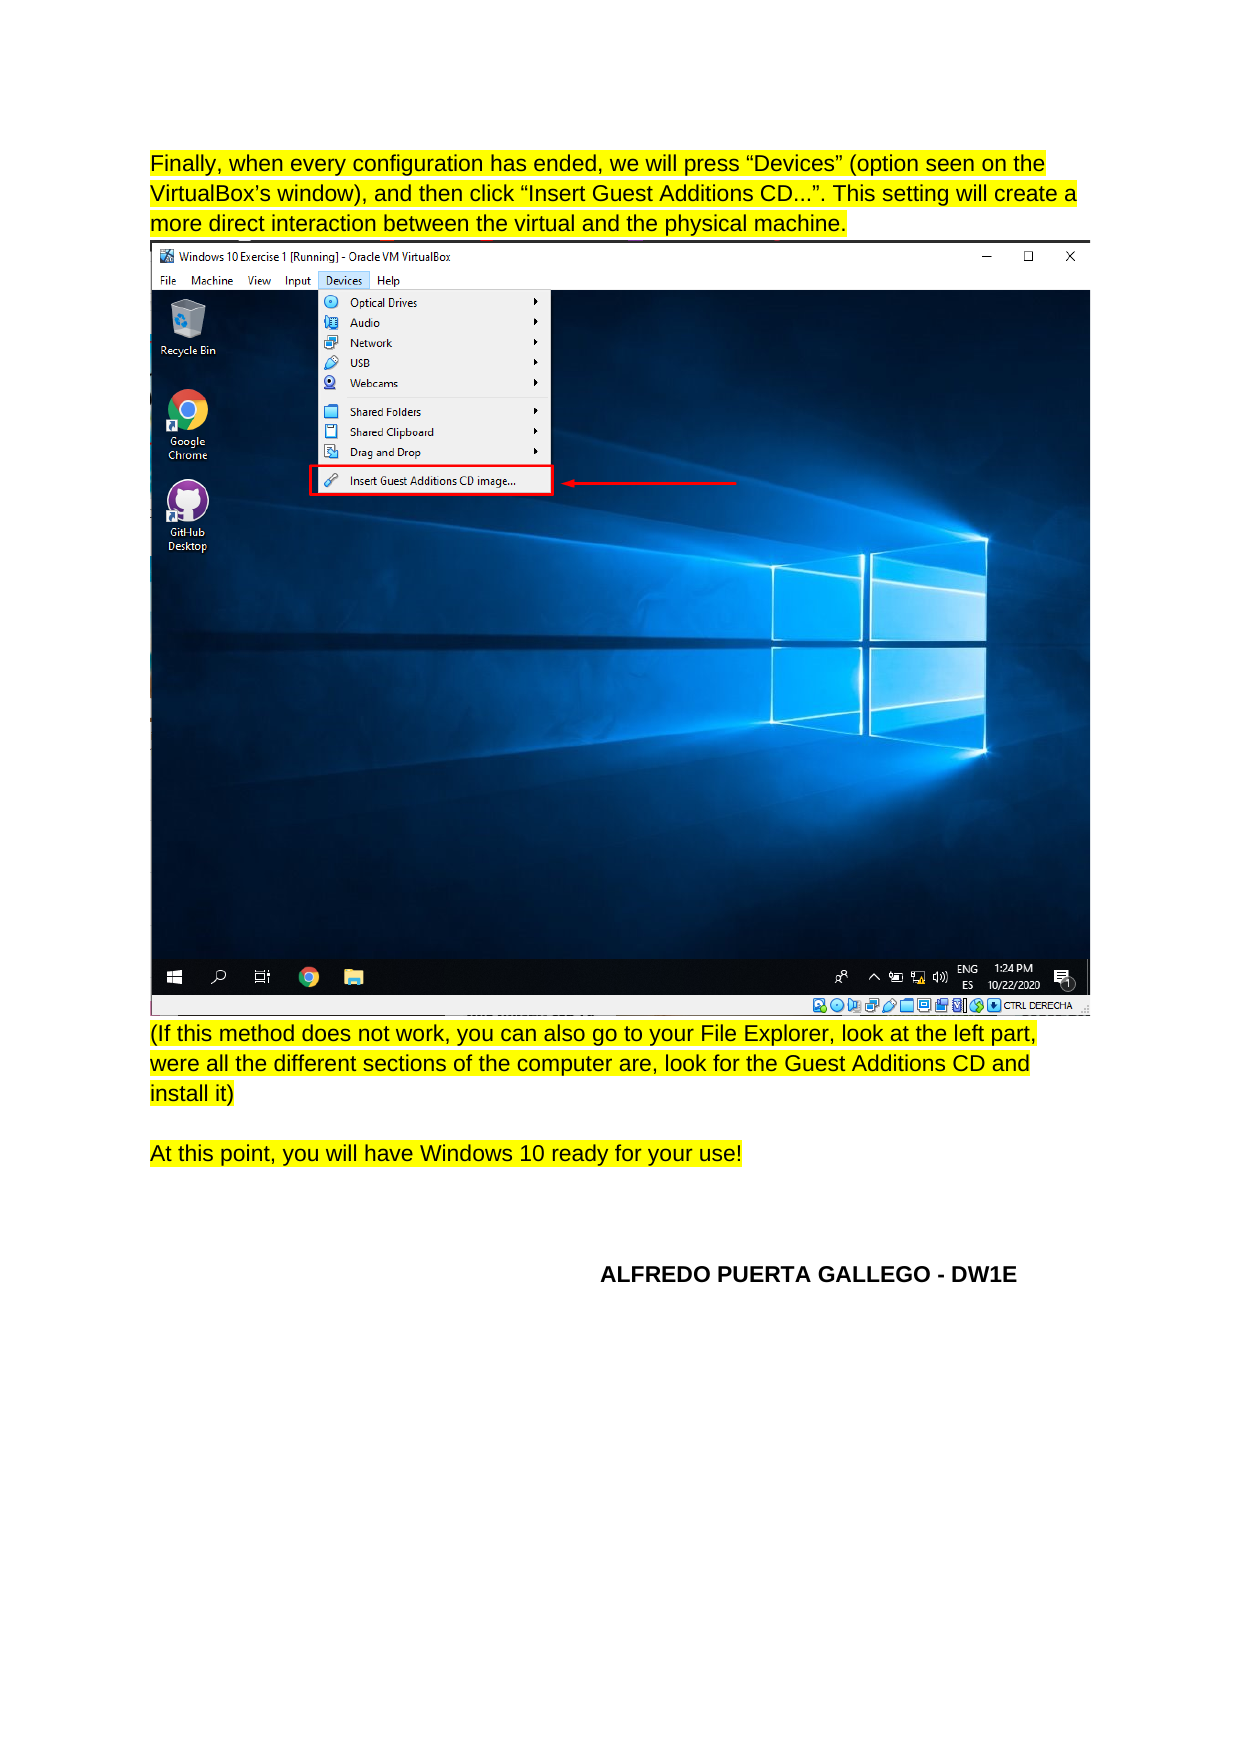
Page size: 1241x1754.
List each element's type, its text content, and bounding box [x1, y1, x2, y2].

picture [150, 240, 1091, 1016]
text (If this method does not work, you can also go to your File Explorer, look at the left part, were all the different sections of the computer are, look for the Guest Additions CD and install it) [150, 1019, 1090, 1106]
text Finally, when every configuration has ended, we will press “Devices” (option seen on the VirtualBox’s window), and then click “Insert Guest Additions CD...”. This setting will create a more direct interaction between the virtual and the physical machine. [150, 150, 1090, 237]
text At this point, you will have Windows 10 ready for your use! [150, 1140, 1090, 1167]
text ALFREDO PUERTA GALLEGO - DW1E [150, 1261, 1090, 1287]
